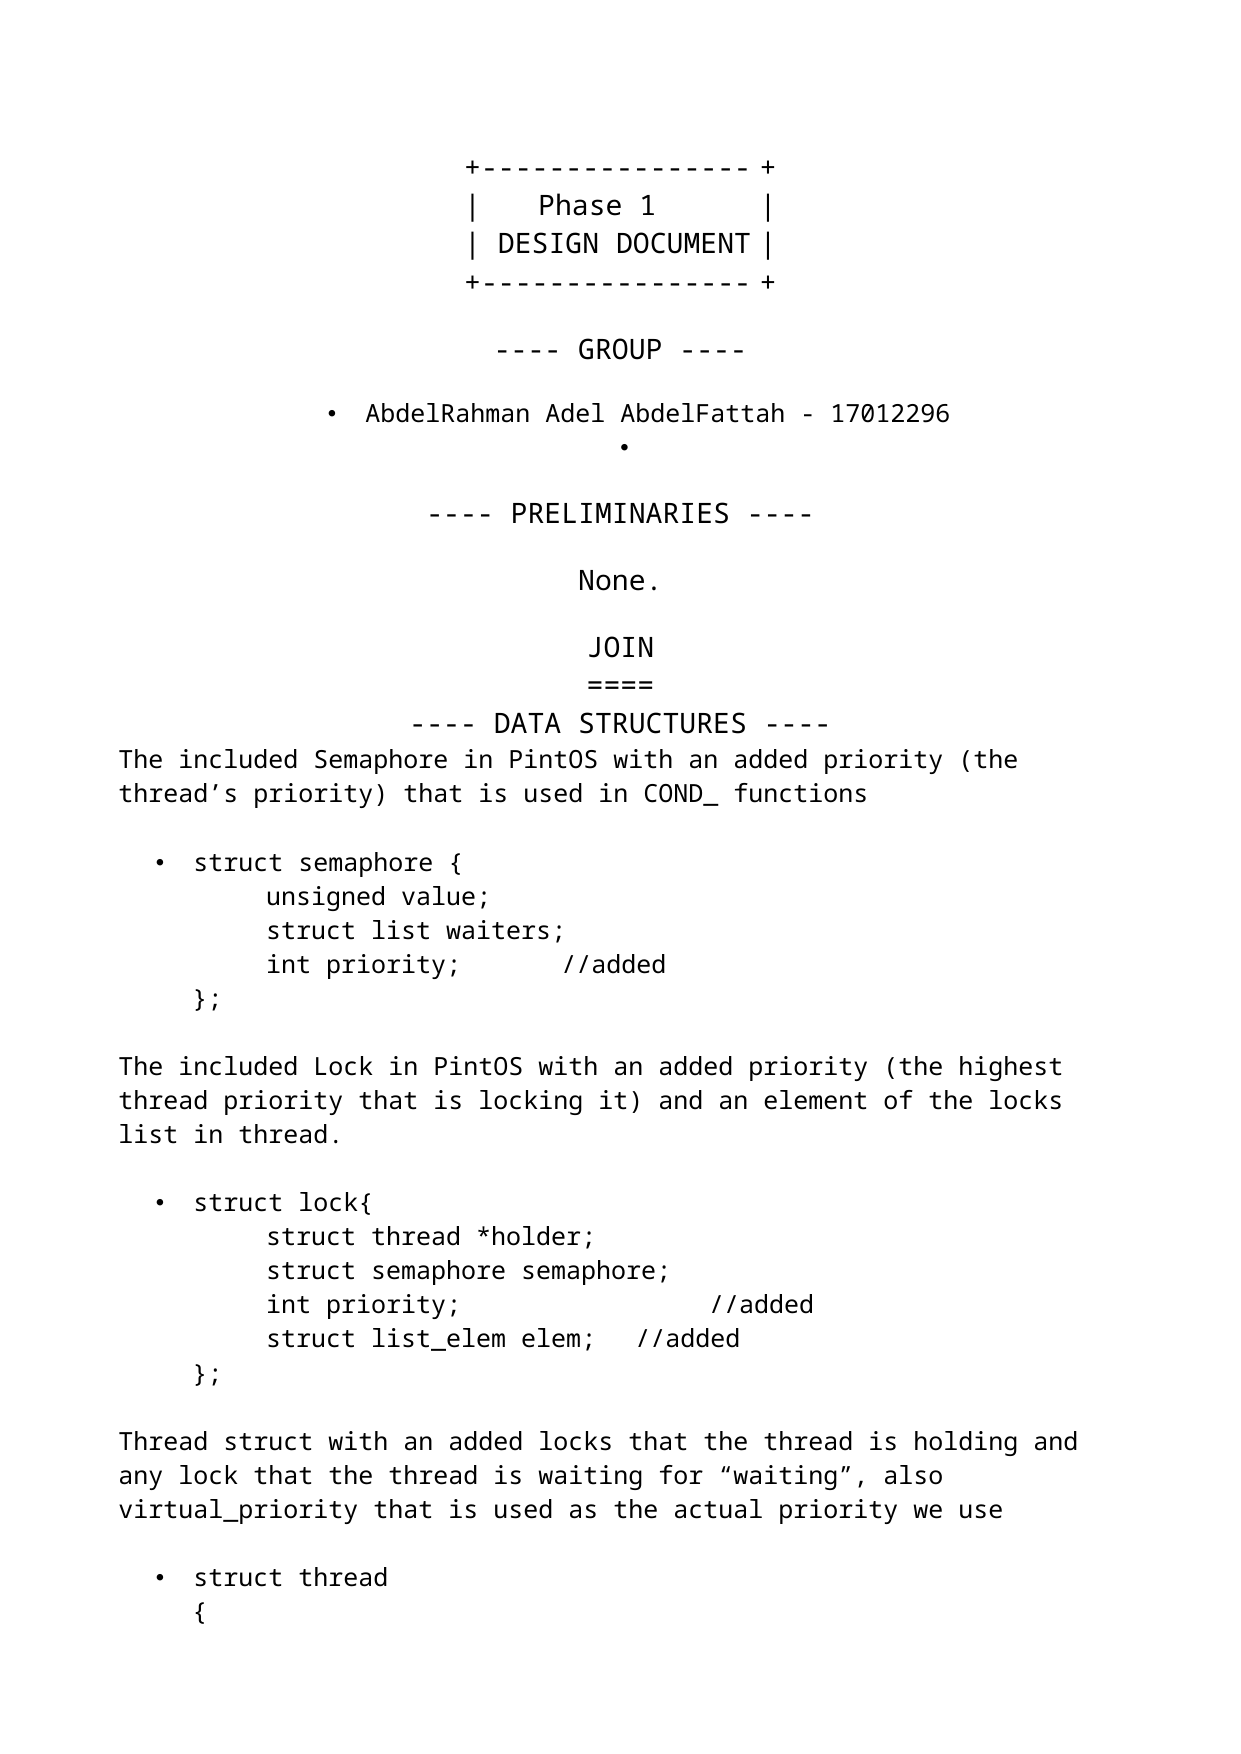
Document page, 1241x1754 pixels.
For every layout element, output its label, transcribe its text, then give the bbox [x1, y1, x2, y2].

text int priority; //added [118, 1287, 1122, 1321]
text The included Lock in PintOS with an added priority (the highest thread priority that is locking it) and an element of the locks list in thread. [118, 1049, 1122, 1151]
text The included Semaphore in PintOS with an added priority (the thread’s priority) that is used in COND_ functions [118, 742, 1122, 810]
text }; [118, 981, 1122, 1014]
text Thread struct with an added locks that the thread is holding and any lock that the thread is waiting for “waiting”, also virtual_priority that is used as the actual priority we use [118, 1423, 1122, 1526]
text int priority; //added [118, 946, 1122, 981]
text ---- GROUP ---- [118, 300, 1122, 396]
text { [118, 1594, 1122, 1628]
text }; [118, 1355, 1122, 1389]
text JOIN ==== ---- DATA STRUCTURES ---- [118, 598, 1122, 742]
text struct thread *holder; [118, 1219, 1122, 1253]
list struct lock{ [156, 1185, 1122, 1219]
text struct list waiters; [118, 912, 1122, 946]
text +---------------- + | Phase 1 | | DESIGN DOCUMENT | +---------------- + [118, 118, 1122, 300]
text ---- PRELIMINARIES ---- [118, 464, 1122, 531]
text None. [118, 531, 1122, 598]
list AbdelRahman Adel AbdelFattah - 17012296 [156, 396, 1122, 430]
list struct thread [156, 1559, 1122, 1594]
text struct semaphore semaphore; [118, 1253, 1122, 1287]
list struct semaphore { [156, 844, 1122, 878]
text unsigned value; [118, 878, 1122, 912]
text struct list_elem elem; //added [118, 1321, 1122, 1355]
